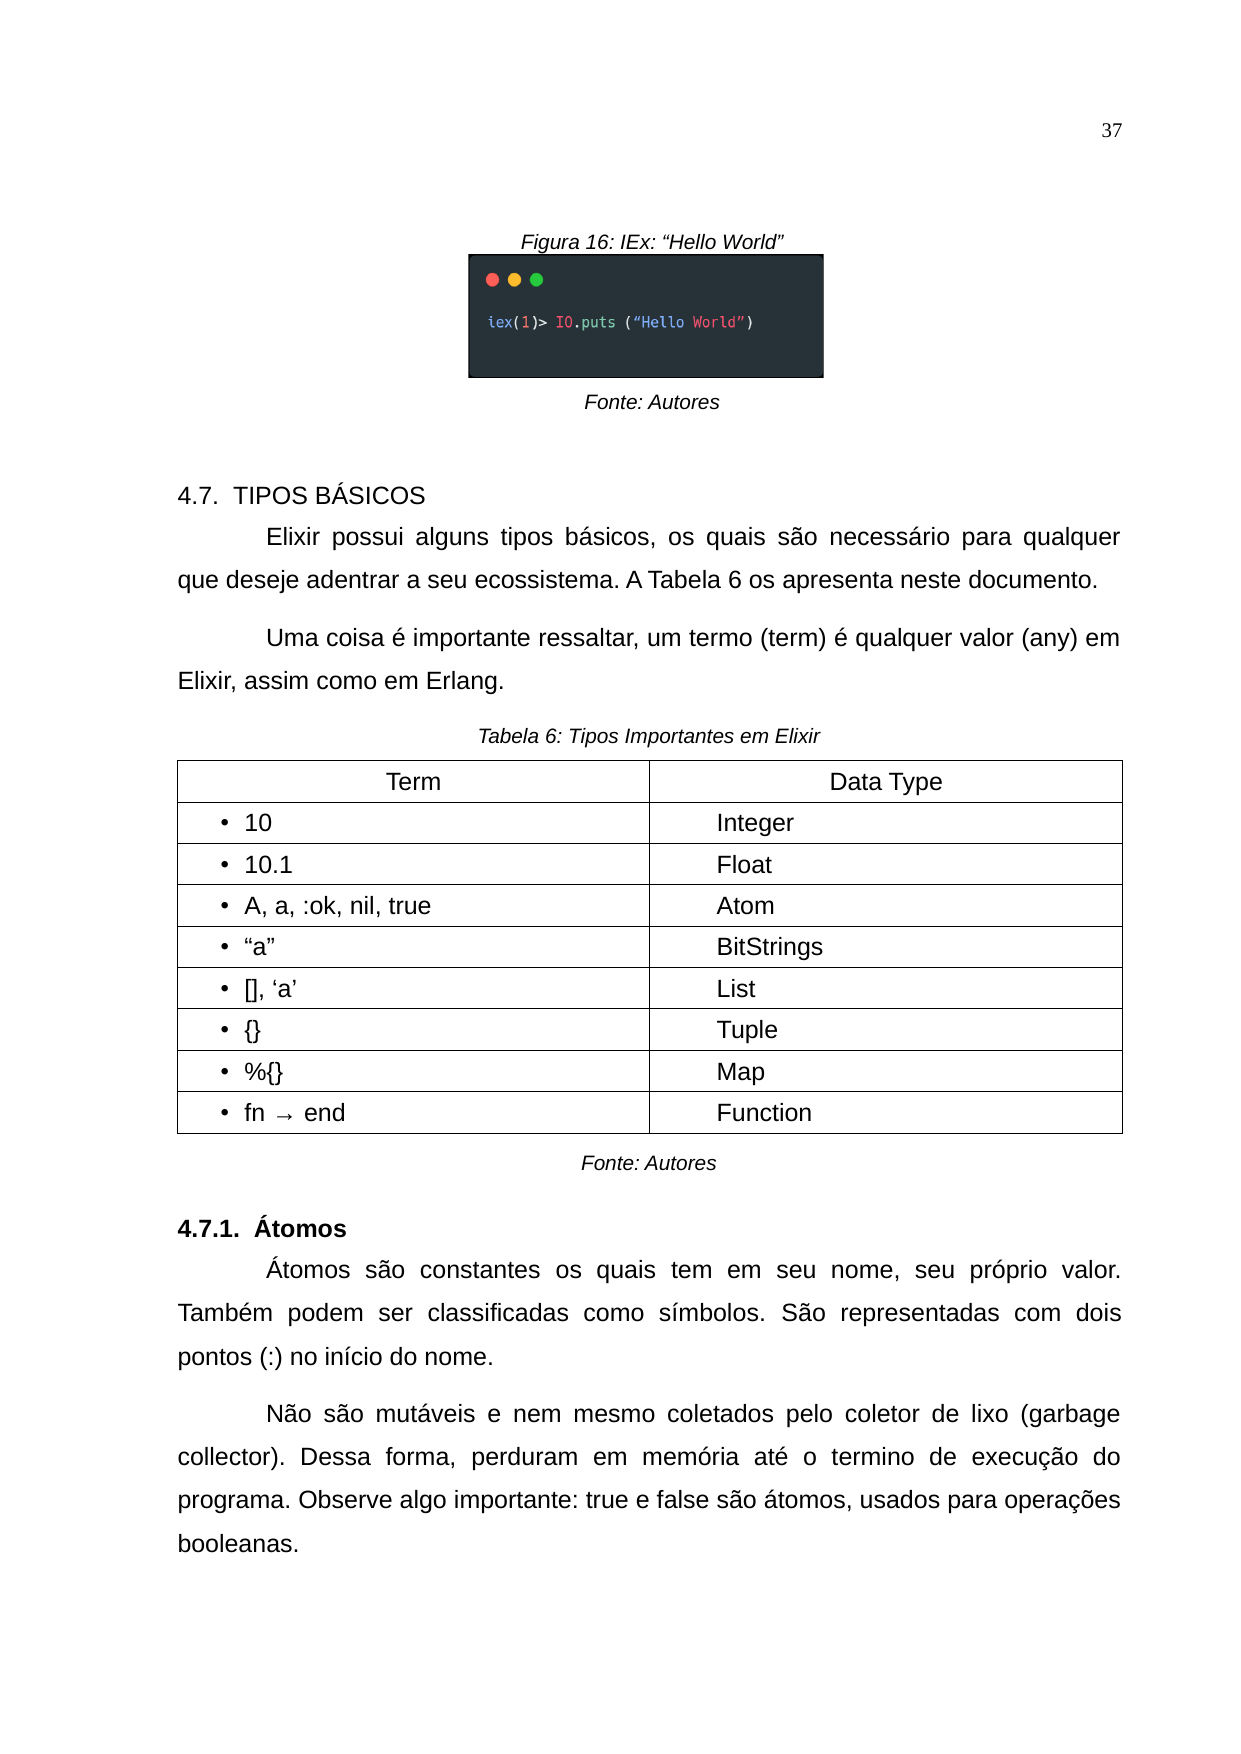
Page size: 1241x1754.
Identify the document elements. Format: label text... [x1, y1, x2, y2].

subtitle Átomos [177, 1214, 1122, 1243]
text Uma coisa é importante ressaltar, um termo (term) é qualquer valor (any) em Elixir, assim como em Erlang. [177, 623, 1122, 695]
text Tabela 6: Tipos Importantes em Elixir [177, 724, 1122, 748]
text Fonte: Autores [177, 1151, 1122, 1175]
table_cell Function [650, 1092, 1122, 1132]
table_cell fn → end [178, 1092, 649, 1132]
table_cell Map [650, 1051, 1122, 1091]
text Fonte: Autores [371, 284, 935, 414]
table_header Term [178, 761, 649, 802]
subtitle Tipos Básicos [177, 481, 1122, 510]
table_cell {} [178, 1009, 649, 1050]
picture [468, 254, 824, 378]
table_cell Float [650, 844, 1122, 884]
text Não são mutáveis e nem mesmo coletados pelo coletor de lixo (garbage collector). Dessa forma, perduram em memória até o termino de execução do programa. Observe algo importante: true e false são átomos, usados para operações booleanas. [177, 1399, 1122, 1557]
table_cell “a” [178, 927, 649, 967]
table_cell %{} [178, 1051, 649, 1091]
table_cell Integer [650, 803, 1122, 843]
table_cell A, a, :ok, nil, true [178, 885, 649, 926]
text Elixir possui alguns tipos básicos, os quais são necessário para qualquer que deseje adentrar a seu ecossistema. A Tabela 6 os apresenta neste documento. [177, 522, 1122, 594]
table_cell 10 [178, 803, 649, 843]
table_cell 10.1 [178, 844, 649, 884]
table_cell [], ‘a’ [178, 968, 649, 1008]
table_cell BitStrings [650, 927, 1122, 967]
table_cell List [650, 968, 1122, 1008]
table_cell Tuple [650, 1009, 1122, 1050]
table_cell Atom [650, 885, 1122, 926]
text Átomos são constantes os quais tem em seu nome, seu próprio valor. Também podem ser classificadas como símbolos. São representadas com dois pontos (:) no início do nome. [177, 1255, 1122, 1370]
table_header Data Type [650, 761, 1122, 802]
text Figura 16: IEx: “Hello World” [371, 230, 935, 254]
